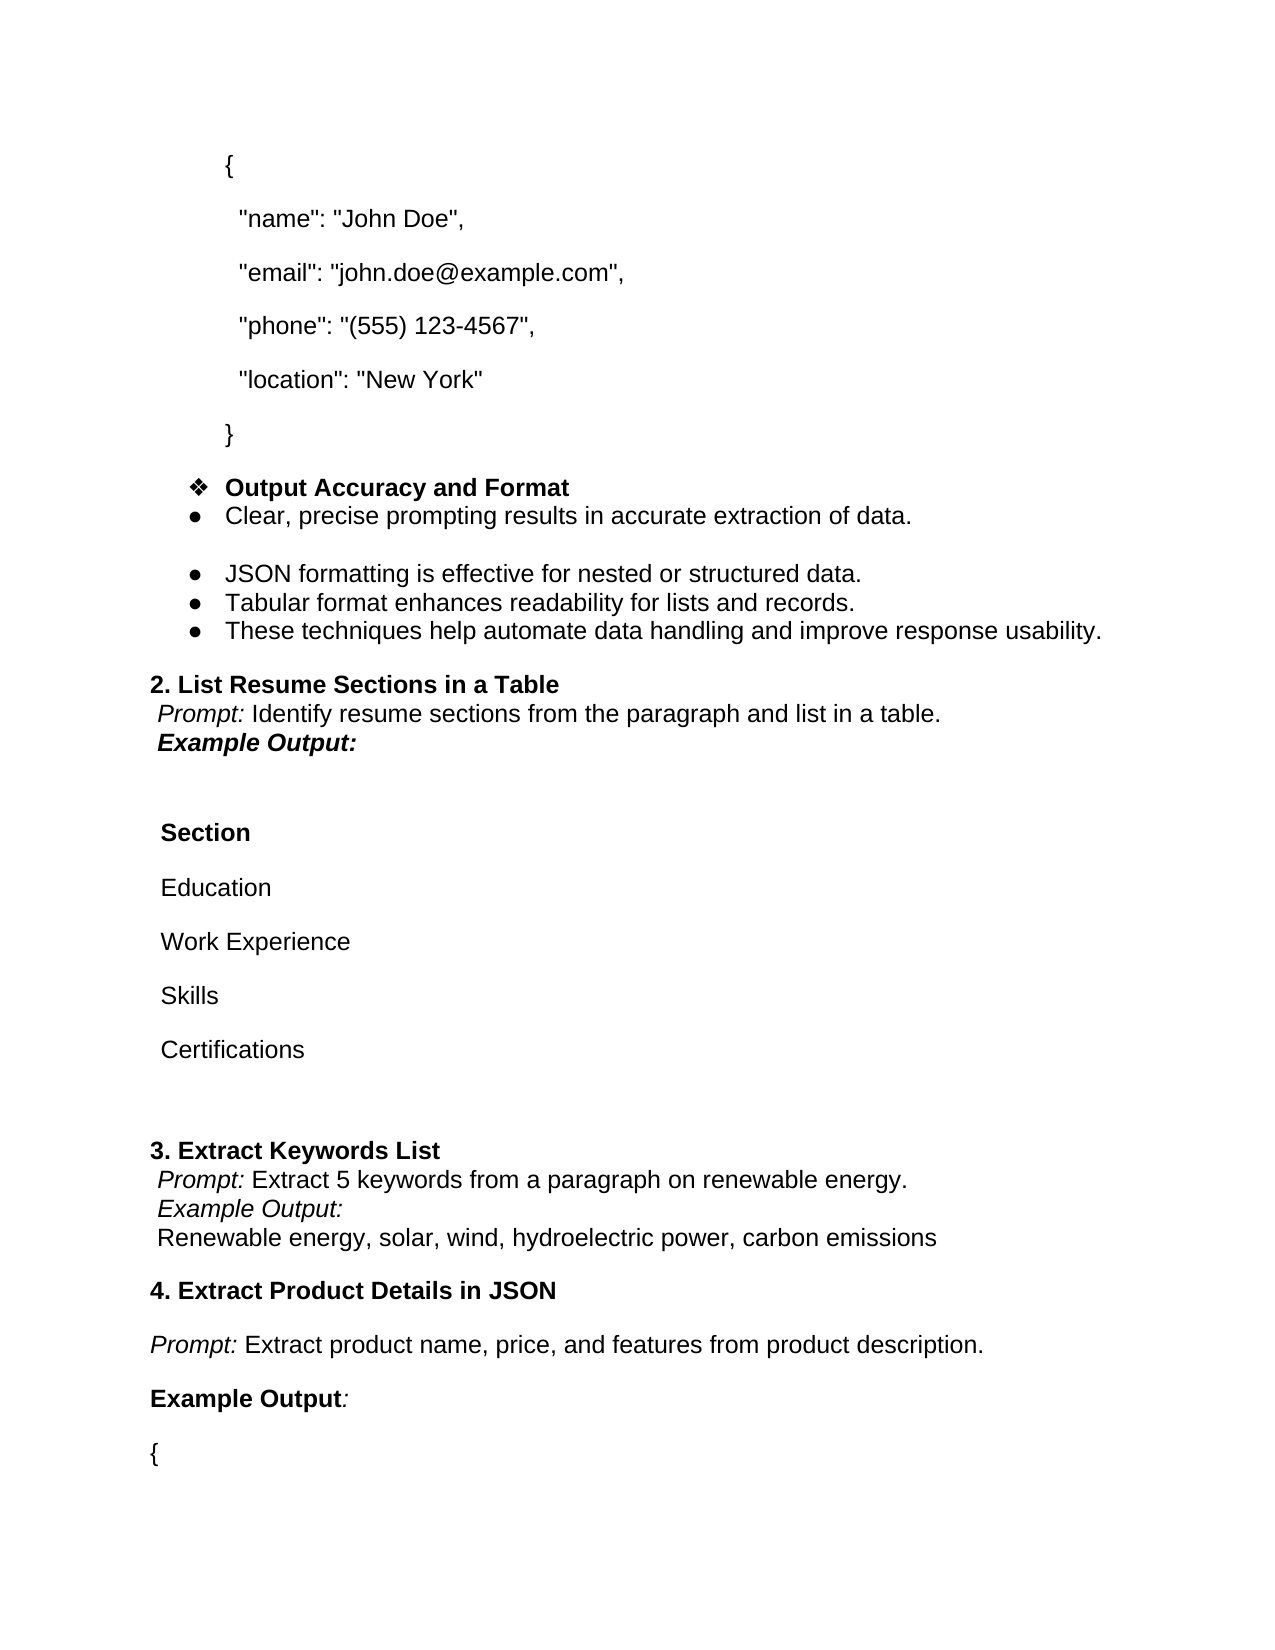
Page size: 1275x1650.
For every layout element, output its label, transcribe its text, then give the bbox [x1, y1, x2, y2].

table_cell Certifications [150, 1024, 391, 1078]
text 2. List Resume Sections in a Table Prompt: Identify resume sections from the paragraph and list in a table. Example Output: [150, 670, 1125, 783]
table_cell Education [150, 863, 391, 917]
text Example Output: [150, 1384, 1125, 1412]
text Prompt: Extract product name, price, and features from product description. [150, 1330, 1125, 1359]
text 4. Extract Product Details in JSON [150, 1276, 1125, 1305]
list Output Accuracy and Format [187, 472, 1125, 501]
text 3. Extract Keywords List Prompt: Extract 5 keywords from a paragraph on renewable energy. Example Output: Renewable energy, solar, wind, hydroelectric power, carbon emissions [150, 1136, 1125, 1251]
text "email": "john.doe@example.com", [225, 257, 1125, 286]
list Tabular format enhances readability for lists and records. [187, 587, 1125, 616]
text } [225, 419, 1125, 447]
table_cell Skills [150, 971, 391, 1024]
list These techniques help automate data handling and improve response usability. [187, 616, 1125, 645]
list JSON formatting is effective for nested or structured data. [187, 559, 1125, 587]
text "name": "John Doe", [225, 204, 1125, 232]
text { [150, 1437, 1125, 1466]
table_header Section [150, 808, 391, 863]
text { [225, 150, 1125, 179]
text "phone": "(555) 123-4567", [225, 311, 1125, 340]
text "location": "New York" [225, 365, 1125, 394]
list Clear, precise prompting results in accurate extraction of data. [187, 501, 1125, 559]
table_cell Work Experience [150, 917, 391, 971]
